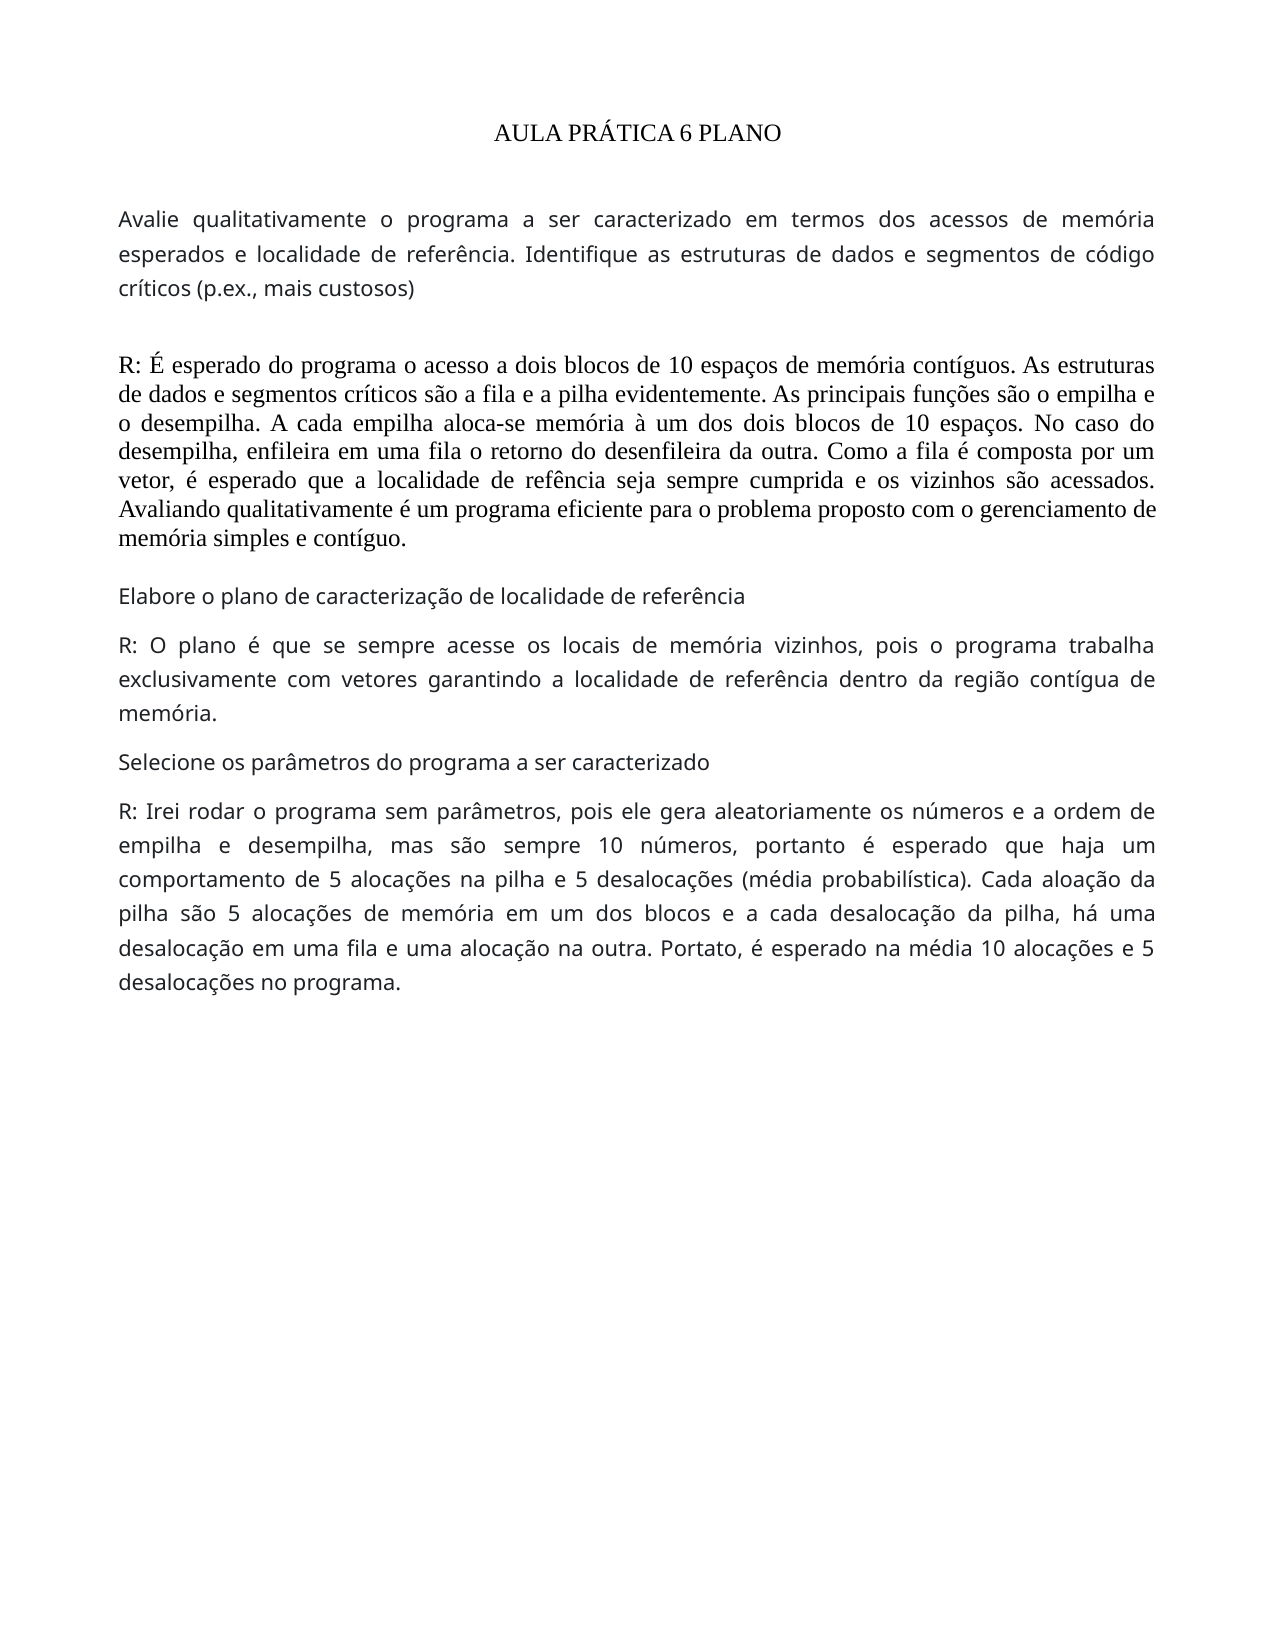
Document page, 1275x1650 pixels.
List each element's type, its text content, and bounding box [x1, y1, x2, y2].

text Avalie qualitativamente o programa a ser caracterizado em termos dos acessos de memória esperados e localidade de referência. Identifique as estruturas de dados e segmentos de código críticos (p.ex., mais custosos) [118, 204, 1157, 302]
text R: O plano é que se sempre acesse os locais de memória vizinhos, pois o programa trabalha exclusivamente com vetores garantindo a localidade de referência dentro da região contígua de memória. [118, 630, 1157, 728]
text AULA PRÁTICA 6 PLANO [118, 118, 1157, 147]
text Elabore o plano de caracterização de localidade de referência [118, 581, 1157, 611]
text R: É esperado do programa o acesso a dois blocos de 10 espaços de memória contíguos. As estruturas de dados e segmentos críticos são a fila e a pilha evidentemente. As principais funções são o empilha e o desempilha. A cada empilha aloca-se memória à um dos dois blocos de 10 espaços. No caso do desempilha, enfileira em uma fila o retorno do desenfileira da outra. Como a fila é composta por um vetor, é esperado que a localidade de refência seja sempre cumprida e os vizinhos são acessados. Avaliando qualitativamente é um programa eficiente para o problema proposto com o gerenciamento de memória simples e contíguo. [118, 350, 1157, 551]
text R: Irei rodar o programa sem parâmetros, pois ele gera aleatoriamente os números e a ordem de empilha e desempilha, mas são sempre 10 números, portanto é esperado que haja um comportamento de 5 alocações na pilha e 5 desalocações (média probabilística). Cada aloação da pilha são 5 alocações de memória em um dos blocos e a cada desalocação da pilha, há uma desalocação em uma fila e uma alocação na outra. Portato, é esperado na média 10 alocações e 5 desalocações no programa. [118, 796, 1157, 996]
text Selecione os parâmetros do programa a ser caracterizado [118, 747, 1157, 777]
